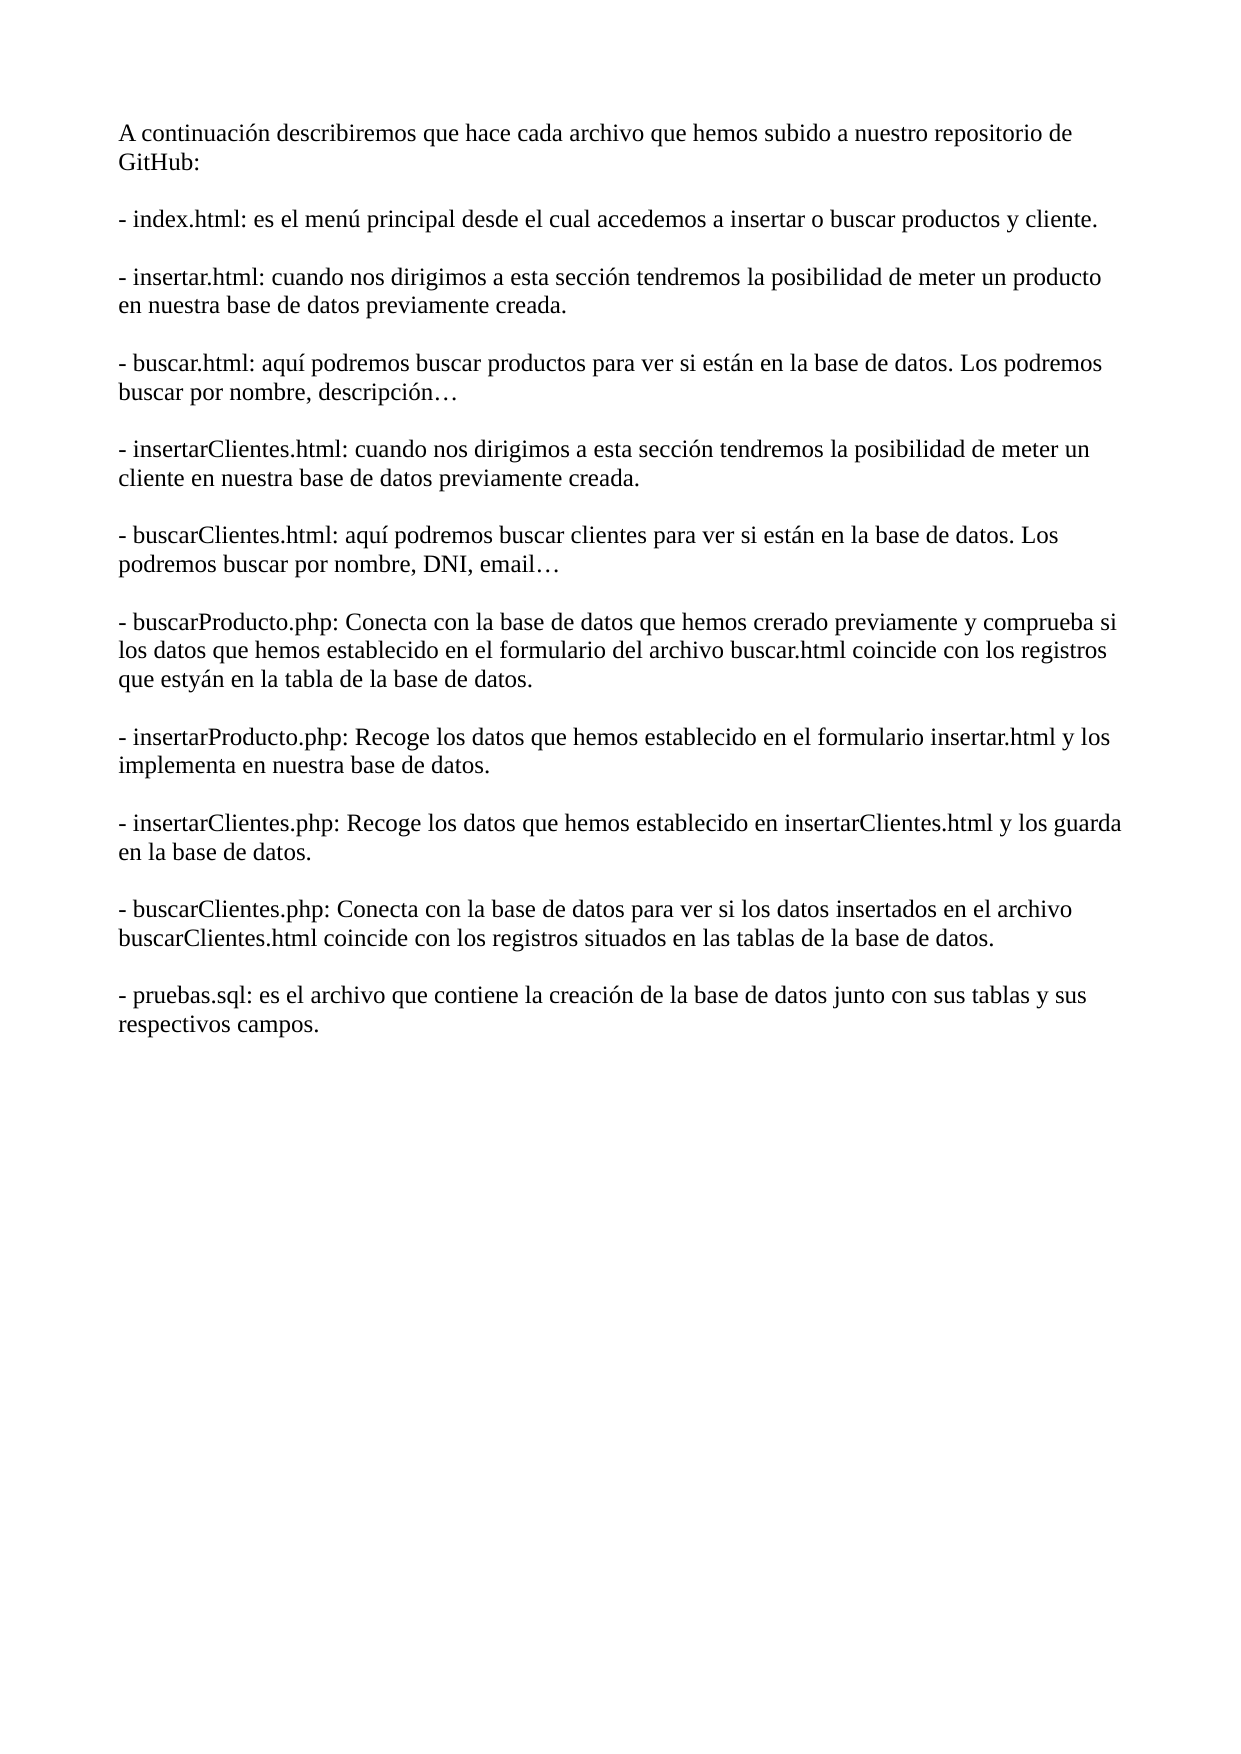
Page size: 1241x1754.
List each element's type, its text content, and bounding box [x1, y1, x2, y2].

text - pruebas.sql: es el archivo que contiene la creación de la base de datos junto con sus tablas y sus respectivos campos. [118, 981, 1122, 1038]
text - buscarProducto.php: Conecta con la base de datos que hemos crerado previamente y comprueba si los datos que hemos establecido en el formulario del archivo buscar.html coincide con los registros que estyán en la tabla de la base de datos. [118, 607, 1122, 693]
text - buscarClientes.html: aquí podremos buscar clientes para ver si están en la base de datos. Los podremos buscar por nombre, DNI, email… [118, 521, 1122, 578]
text - index.html: es el menú principal desde el cual accedemos a insertar o buscar productos y cliente. [118, 204, 1122, 233]
text - insertarClientes.html: cuando nos dirigimos a esta sección tendremos la posibilidad de meter un cliente en nuestra base de datos previamente creada. [118, 434, 1122, 492]
text - insertarClientes.php: Recoge los datos que hemos establecido en insertarClientes.html y los guarda en la base de datos. [118, 808, 1122, 866]
text A continuación describiremos que hace cada archivo que hemos subido a nuestro repositorio de GitHub: [118, 118, 1122, 176]
text - insertar.html: cuando nos dirigimos a esta sección tendremos la posibilidad de meter un producto en nuestra base de datos previamente creada. [118, 262, 1122, 319]
text - insertarProducto.php: Recoge los datos que hemos establecido en el formulario insertar.html y los implementa en nuestra base de datos. [118, 722, 1122, 779]
text - buscarClientes.php: Conecta con la base de datos para ver si los datos insertados en el archivo buscarClientes.html coincide con los registros situados en las tablas de la base de datos. [118, 894, 1122, 952]
text - buscar.html: aquí podremos buscar productos para ver si están en la base de datos. Los podremos buscar por nombre, descripción… [118, 348, 1122, 406]
